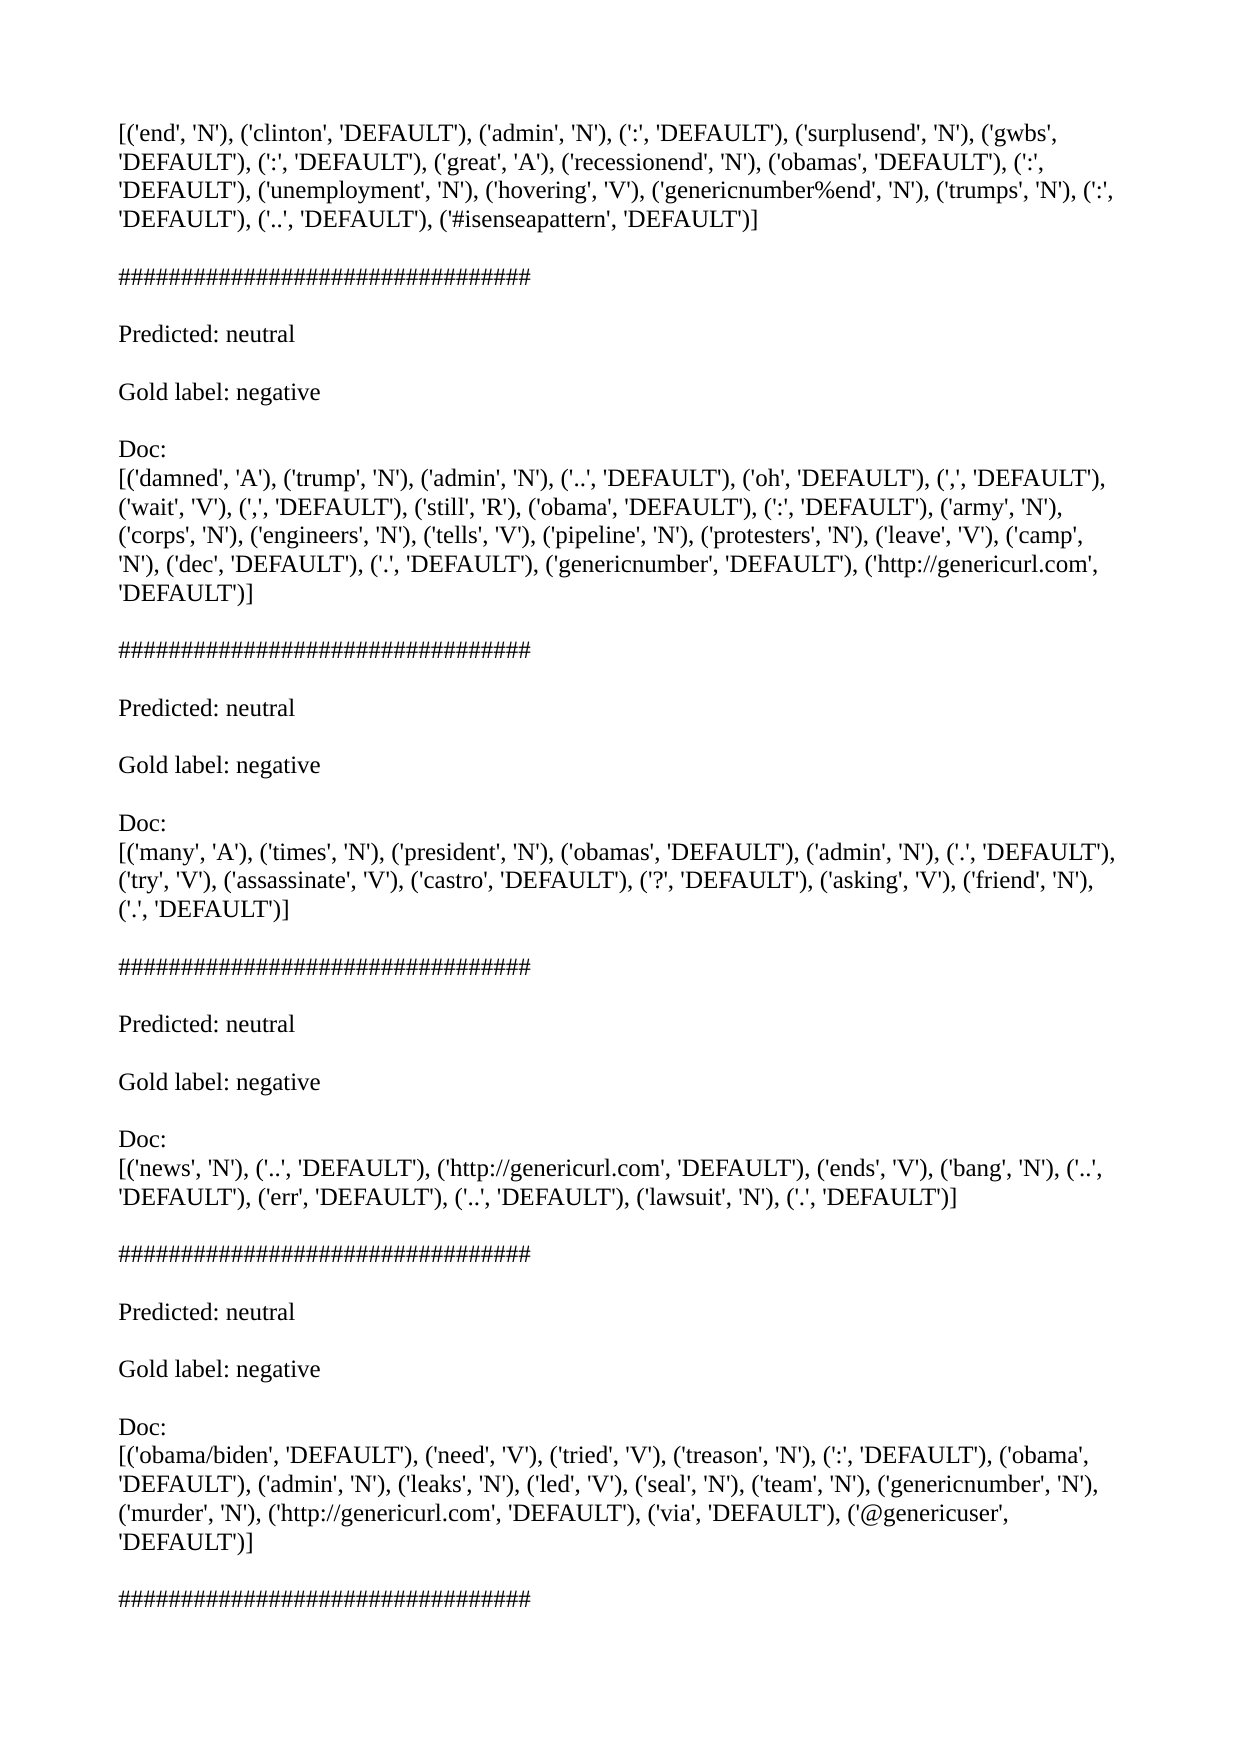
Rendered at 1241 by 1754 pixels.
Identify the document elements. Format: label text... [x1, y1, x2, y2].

text ################################# [118, 1239, 1122, 1268]
text Doc: [118, 1124, 1122, 1153]
text ################################# [118, 636, 1122, 664]
text [('end', 'N'), ('clinton', 'DEFAULT'), ('admin', 'N'), (':', 'DEFAULT'), ('surplusend', 'N'), ('gwbs', 'DEFAULT'), (':', 'DEFAULT'), ('great', 'A'), ('recessionend', 'N'), ('obamas', 'DEFAULT'), (':', 'DEFAULT'), ('unemployment', 'N'), ('hovering', 'V'), ('genericnumber%end', 'N'), ('trumps', 'N'), (':', 'DEFAULT'), ('..', 'DEFAULT'), ('#isenseapattern', 'DEFAULT')] [118, 118, 1122, 233]
text [('news', 'N'), ('..', 'DEFAULT'), ('http://genericurl.com', 'DEFAULT'), ('ends', 'V'), ('bang', 'N'), ('..', 'DEFAULT'), ('err', 'DEFAULT'), ('..', 'DEFAULT'), ('lawsuit', 'N'), ('.', 'DEFAULT')] [118, 1153, 1122, 1211]
text Doc: [118, 1412, 1122, 1441]
text Doc: [118, 434, 1122, 463]
text Gold label: negative [118, 1354, 1122, 1383]
text ################################# [118, 1584, 1122, 1613]
text [('damned', 'A'), ('trump', 'N'), ('admin', 'N'), ('..', 'DEFAULT'), ('oh', 'DEFAULT'), (',', 'DEFAULT'), ('wait', 'V'), (',', 'DEFAULT'), ('still', 'R'), ('obama', 'DEFAULT'), (':', 'DEFAULT'), ('army', 'N'), ('corps', 'N'), ('engineers', 'N'), ('tells', 'V'), ('pipeline', 'N'), ('protesters', 'N'), ('leave', 'V'), ('camp', 'N'), ('dec', 'DEFAULT'), ('.', 'DEFAULT'), ('genericnumber', 'DEFAULT'), ('http://genericurl.com', 'DEFAULT')] [118, 463, 1122, 607]
text Gold label: negative [118, 377, 1122, 406]
text Doc: [118, 808, 1122, 837]
text Gold label: negative [118, 751, 1122, 779]
text Gold label: negative [118, 1067, 1122, 1096]
text Predicted: neutral [118, 693, 1122, 722]
text [('many', 'A'), ('times', 'N'), ('president', 'N'), ('obamas', 'DEFAULT'), ('admin', 'N'), ('.', 'DEFAULT'), ('try', 'V'), ('assassinate', 'V'), ('castro', 'DEFAULT'), ('?', 'DEFAULT'), ('asking', 'V'), ('friend', 'N'), ('.', 'DEFAULT')] [118, 837, 1122, 923]
text ################################# [118, 262, 1122, 291]
text Predicted: neutral [118, 1297, 1122, 1326]
text ################################# [118, 952, 1122, 981]
text [('obama/biden', 'DEFAULT'), ('need', 'V'), ('tried', 'V'), ('treason', 'N'), (':', 'DEFAULT'), ('obama', 'DEFAULT'), ('admin', 'N'), ('leaks', 'N'), ('led', 'V'), ('seal', 'N'), ('team', 'N'), ('genericnumber', 'N'), ('murder', 'N'), ('http://genericurl.com', 'DEFAULT'), ('via', 'DEFAULT'), ('@genericuser', 'DEFAULT')] [118, 1441, 1122, 1556]
text Predicted: neutral [118, 1009, 1122, 1038]
text Predicted: neutral [118, 319, 1122, 348]
